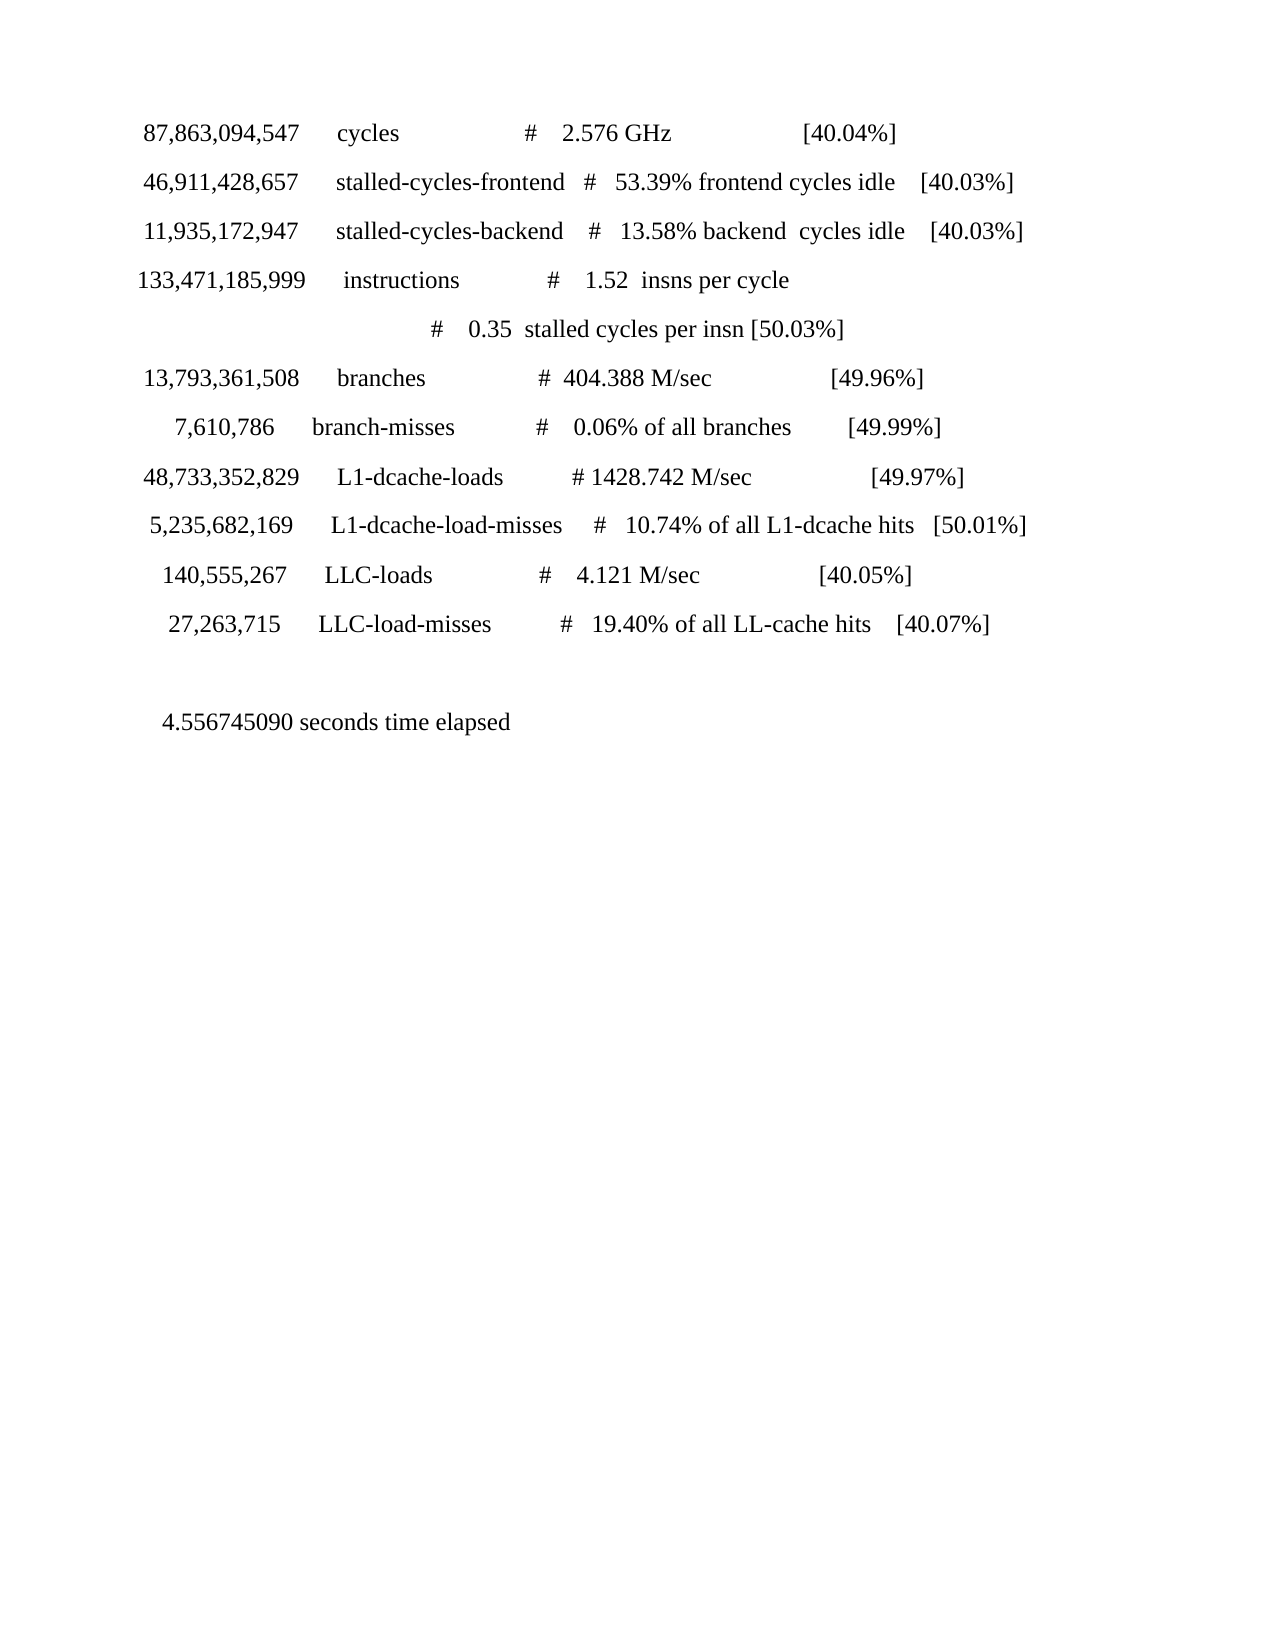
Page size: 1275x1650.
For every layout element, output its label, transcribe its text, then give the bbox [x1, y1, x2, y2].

text 140,555,267 LLC-loads # 4.121 M/sec [40.05%] [118, 560, 1157, 588]
text 5,235,682,169 L1-dcache-load-misses # 10.74% of all L1-dcache hits [50.01%] [118, 511, 1157, 539]
text # 0.35 stalled cycles per insn [50.03%] [118, 314, 1157, 343]
text 13,793,361,508 branches # 404.388 M/sec [49.96%] [118, 363, 1157, 392]
text 133,471,185,999 instructions # 1.52 insns per cycle [118, 265, 1157, 294]
text 11,935,172,947 stalled-cycles-backend # 13.58% backend cycles idle [40.03%] [118, 216, 1157, 245]
text 7,610,786 branch-misses # 0.06% of all branches [49.99%] [118, 412, 1157, 441]
text 27,263,715 LLC-load-misses # 19.40% of all LL-cache hits [40.07%] [118, 609, 1157, 637]
text 46,911,428,657 stalled-cycles-frontend # 53.39% frontend cycles idle [40.03%] [118, 167, 1157, 196]
text 48,733,352,829 L1-dcache-loads # 1428.742 M/sec [49.97%] [118, 462, 1157, 490]
text 87,863,094,547 cycles # 2.576 GHz [40.04%] [118, 118, 1157, 147]
text 4.556745090 seconds time elapsed [118, 707, 1157, 736]
